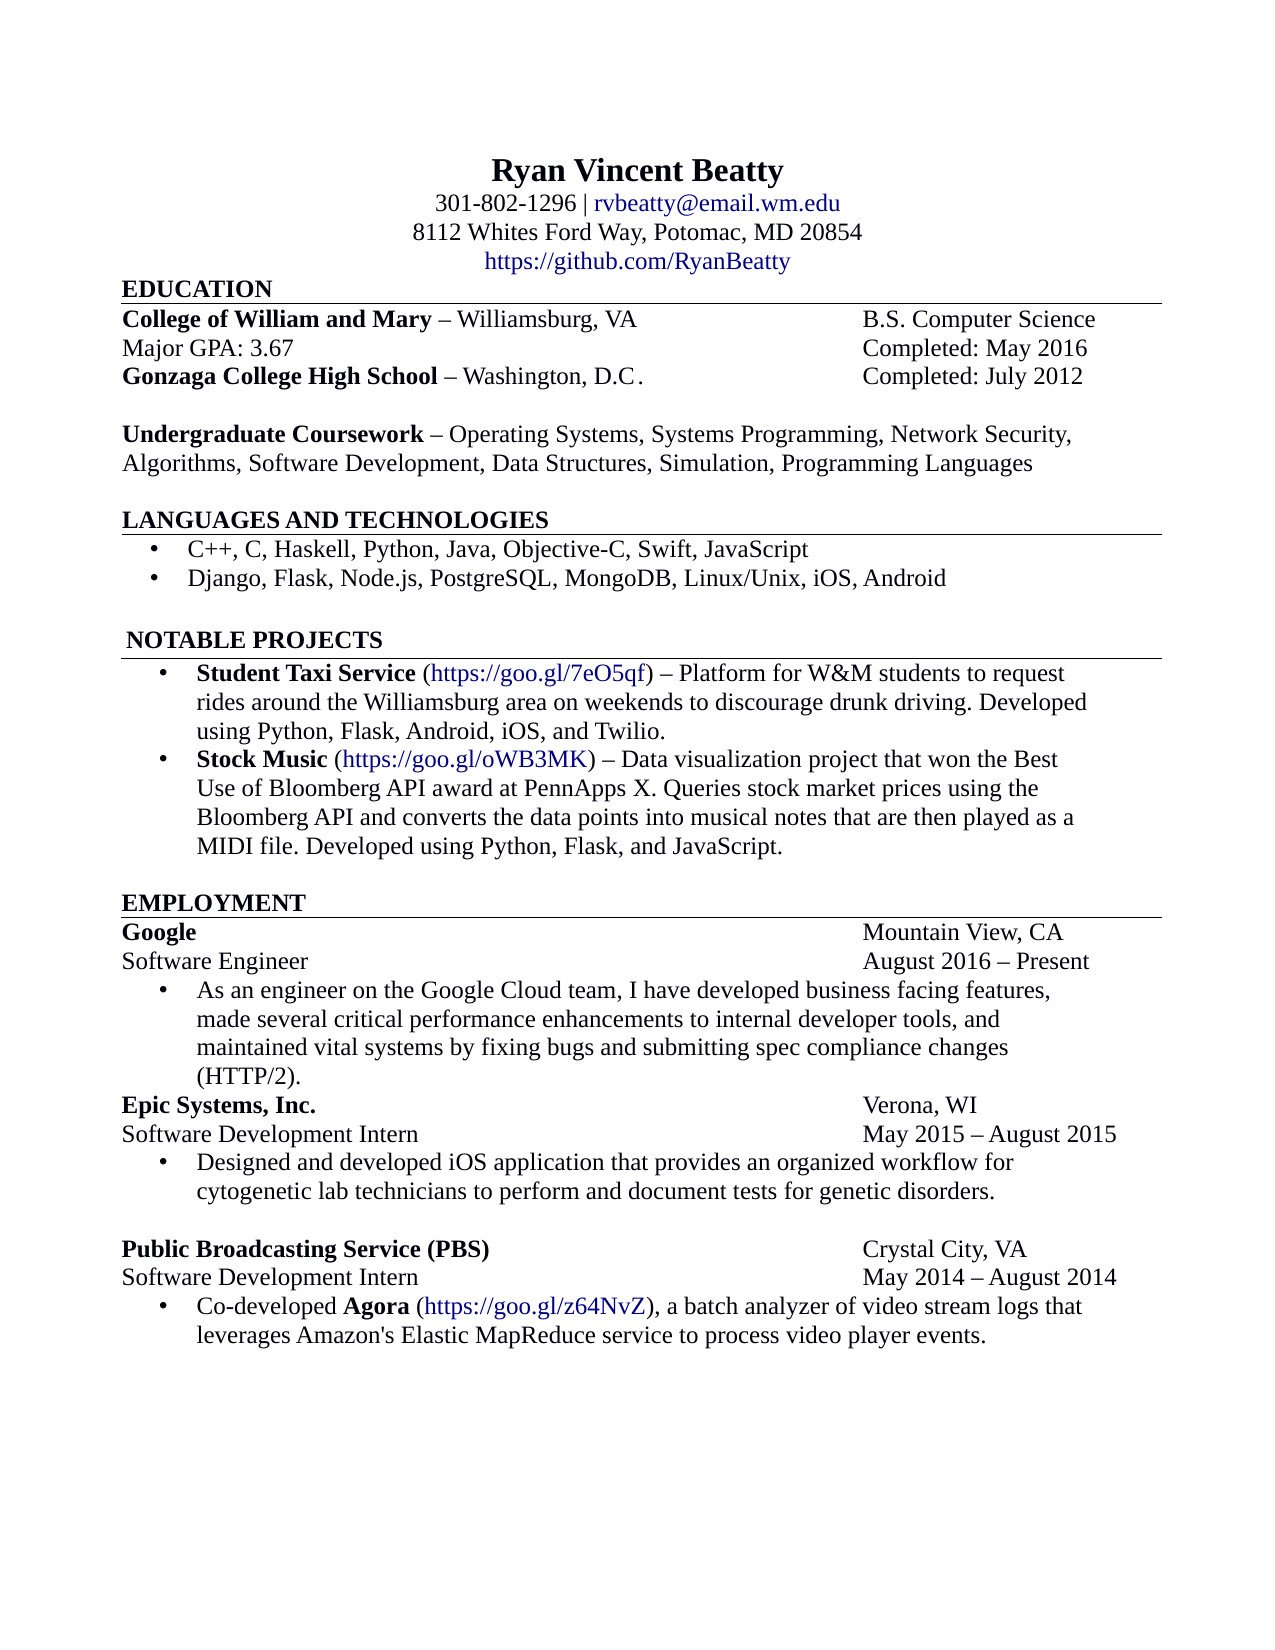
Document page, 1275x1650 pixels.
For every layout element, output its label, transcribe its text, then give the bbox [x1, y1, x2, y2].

text Software Development Intern May 2014 – August 2014 [121, 1262, 1162, 1291]
text Gonzaga College High School – Washington, D.C . Completed: July 2012 [122, 361, 1162, 390]
list Django, Flask, Node.js, PostgreSQL, MongoDB, Linux/Unix, iOS, Android [150, 563, 1087, 592]
text https://github.com/RyanBeatty [187, 246, 1087, 274]
list Co-developed Agora (https://goo.gl/z64NvZ), a batch analyzer of video stream logs that leverages Amazon's Elastic MapReduce service to process video player events. [159, 1291, 1087, 1349]
text LANGUAGES AND TECHNOLOGIES [122, 505, 1162, 534]
text 8112 Whites Ford Way, Potomac, MD 20854 [187, 217, 1087, 246]
list As an engineer on the Google Cloud team, I have developed business facing features, made several critical performance enhancements to internal developer tools, and maintained vital systems by fixing bugs and submitting spec compliance changes (HTTP/2). [159, 975, 1087, 1090]
text NOTABLE PROJECTS [121, 621, 1162, 658]
text Ryan Vincent Beatty [187, 150, 1087, 188]
text Undergraduate Coursework – Operating Systems, Systems Programming, Network Security, Algorithms, Software Development, Data Structures, Simulation, Programming Languages [122, 419, 1162, 476]
list Student Taxi Service (https://goo.gl/7eO5qf) – Platform for W&M students to request rides around the Williamsburg area on weekends to discourage drunk driving. Developed using Python, Flask, Android, iOS, and Twilio. [159, 659, 1087, 744]
text EDUCATION [121, 274, 1162, 303]
list Designed and developed iOS application that provides an organized workflow for cytogenetic lab technicians to perform and document tests for genetic disorders. [159, 1147, 1087, 1205]
text 301-802-1296 | rvbeatty@email.wm.edu [187, 188, 1087, 217]
list Stock Music (https://goo.gl/oWB3MK) – Data visualization project that won the Best Use of Bloomberg API award at PennApps X. Queries stock market prices using the Bloomberg API and converts the data points into musical notes that are then played as a MIDI file. Developed using Python, Flask, and JavaScript. [159, 744, 1087, 859]
text Software Engineer August 2016 – Present [121, 946, 1162, 975]
text College of William and Mary – Williamsburg, VA B.S. Computer Science [122, 304, 1162, 333]
text Google Mountain View, CA [121, 918, 1162, 946]
text EMPLOYMENT [121, 888, 1162, 917]
list C++, C, Haskell, Python, Java, Objective-C, Swift, JavaScript [150, 535, 1087, 563]
text Epic Systems , Inc. Verona, WI [121, 1090, 1162, 1119]
text Major GPA: 3.67 Completed: May 2016 [122, 333, 1162, 361]
text Public Broadcasting Service (PBS) Crystal City, VA [121, 1234, 1162, 1262]
text Software Development Intern May 2015 – August 2015 [121, 1119, 1162, 1147]
